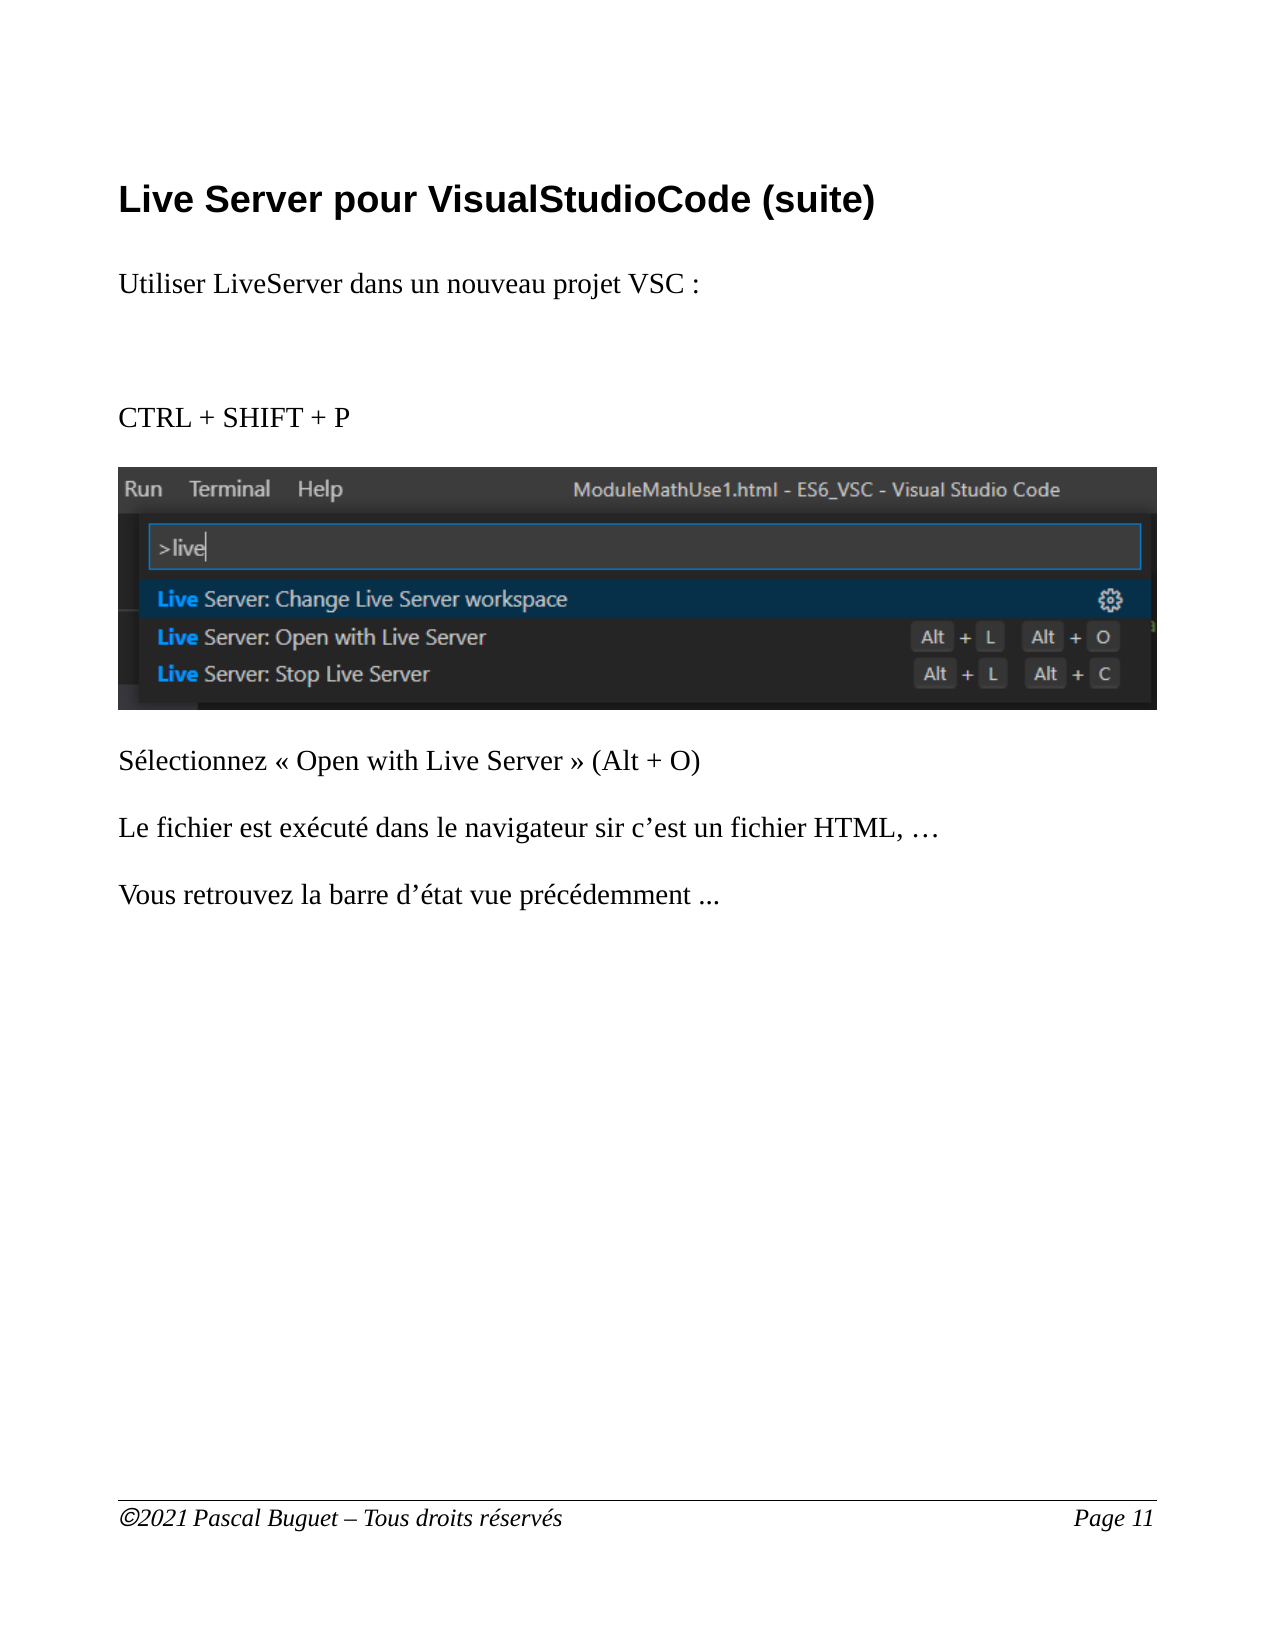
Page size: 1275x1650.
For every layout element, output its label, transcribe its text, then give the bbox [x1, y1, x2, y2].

text Vous retrouvez la barre d’état vue précédemment ... [118, 877, 1157, 911]
text Utiliser LiveServer dans un nouveau projet VSC : [118, 266, 1157, 300]
text Le fichier est exécuté dans le navigateur sir c’est un fichier HTML, … [118, 810, 1157, 843]
picture [118, 467, 1157, 710]
text Sélectionnez « Open with Live Server » (Alt + O) [118, 743, 1157, 776]
text CTRL + SHIFT + P [118, 401, 1157, 434]
subtitle Live Server pour VisualStudioCode (suite) [118, 177, 1157, 220]
